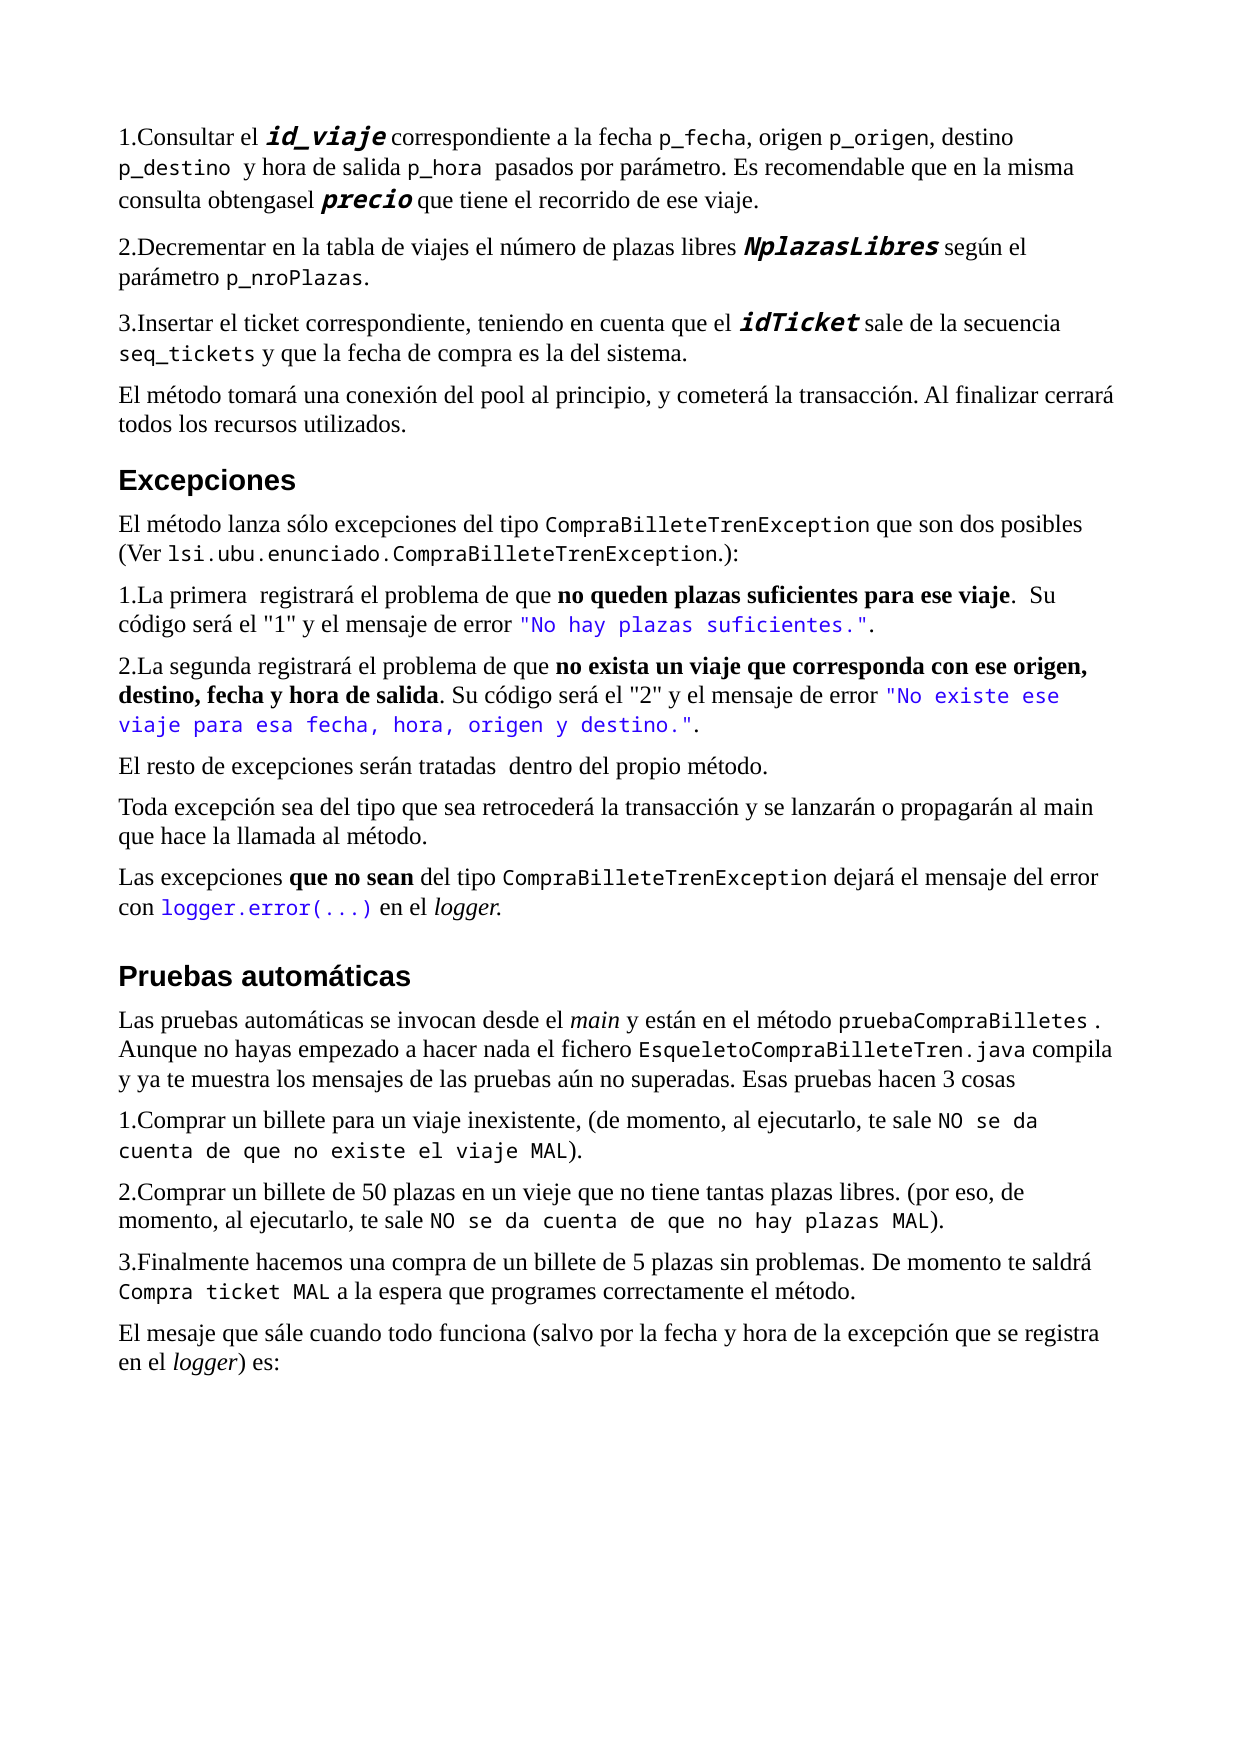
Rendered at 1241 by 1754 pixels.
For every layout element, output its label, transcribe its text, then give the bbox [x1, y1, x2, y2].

text El resto de excepciones serán tratadas dentro del propio método. [118, 751, 1122, 780]
subtitle Pruebas automáticas [118, 959, 1122, 992]
list La segunda registrará el problema de que no exista un viaje que corresponda con ese origen, destino, fecha y hora de salida. Su código será el "2" y el mensaje de error "No existe ese viaje para esa fecha, hora, origen y destino.". [118, 651, 1122, 739]
text El método tomará una conexión del pool al principio, y cometerá la transacción. Al finalizar cerrará todos los recursos utilizados. [118, 380, 1122, 438]
text El método lanza sólo excepciones del tipo CompraBilleteTrenException que son dos posibles (Ver lsi.ubu.enunciado.CompraBilleteTrenException.): [118, 509, 1122, 568]
list Finalmente hacemos una compra de un billete de 5 plazas sin problemas. De momento te saldrá Compra ticket MAL a la espera que programes correctamente el método. [118, 1247, 1122, 1306]
subtitle Excepciones [118, 463, 1122, 496]
list Comprar un billete para un viaje inexistente, (de momento, al ejecutarlo, te sale NO se da cuenta de que no existe el viaje MAL). [118, 1105, 1122, 1164]
list Insertar el ticket correspondiente, teniendo en cuenta que el idTicket sale de la secuencia seq_tickets y que la fecha de compra es la del sistema. [118, 304, 1122, 368]
list Decrementar en la tabla de viajes el número de plazas libres NplazasLibres según el parámetro p_nroPlazas. [118, 228, 1122, 292]
list Comprar un billete de 50 plazas en un vieje que no tiene tantas plazas libres. (por eso, de momento, al ejecutarlo, te sale NO se da cuenta de que no hay plazas MAL). [118, 1177, 1122, 1235]
text Las excepciones que no sean del tipo CompraBilleteTrenException dejará el mensaje del error con logger.error(...) en el logger. [118, 862, 1122, 921]
list La primera registrará el problema de que no queden plazas suficientes para ese viaje. Su código será el "1" y el mensaje de error "No hay plazas suficientes.". [118, 580, 1122, 638]
list Consultar el id_viaje correspondiente a la fecha p_fecha, origen p_origen, destino p_destino y hora de salida p_hora pasados por parámetro. Es recomendable que en la misma consulta obtengasel precio que tiene el recorrido de ese viaje. [118, 118, 1122, 216]
text Las pruebas automáticas se invocan desde el main y están en el método pruebaCompraBilletes . Aunque no hayas empezado a hacer nada el fichero EsqueletoCompraBilleteTren.java compila y ya te muestra los mensajes de las pruebas aún no superadas. Esas pruebas hacen 3 cosas [118, 1005, 1122, 1093]
text Toda excepción sea del tipo que sea retrocederá la transacción y se lanzarán o propagarán al main que hace la llamada al método. [118, 792, 1122, 850]
text El mesaje que sále cuando todo funciona (salvo por la fecha y hora de la excepción que se registra en el logger) es: [118, 1318, 1122, 1376]
